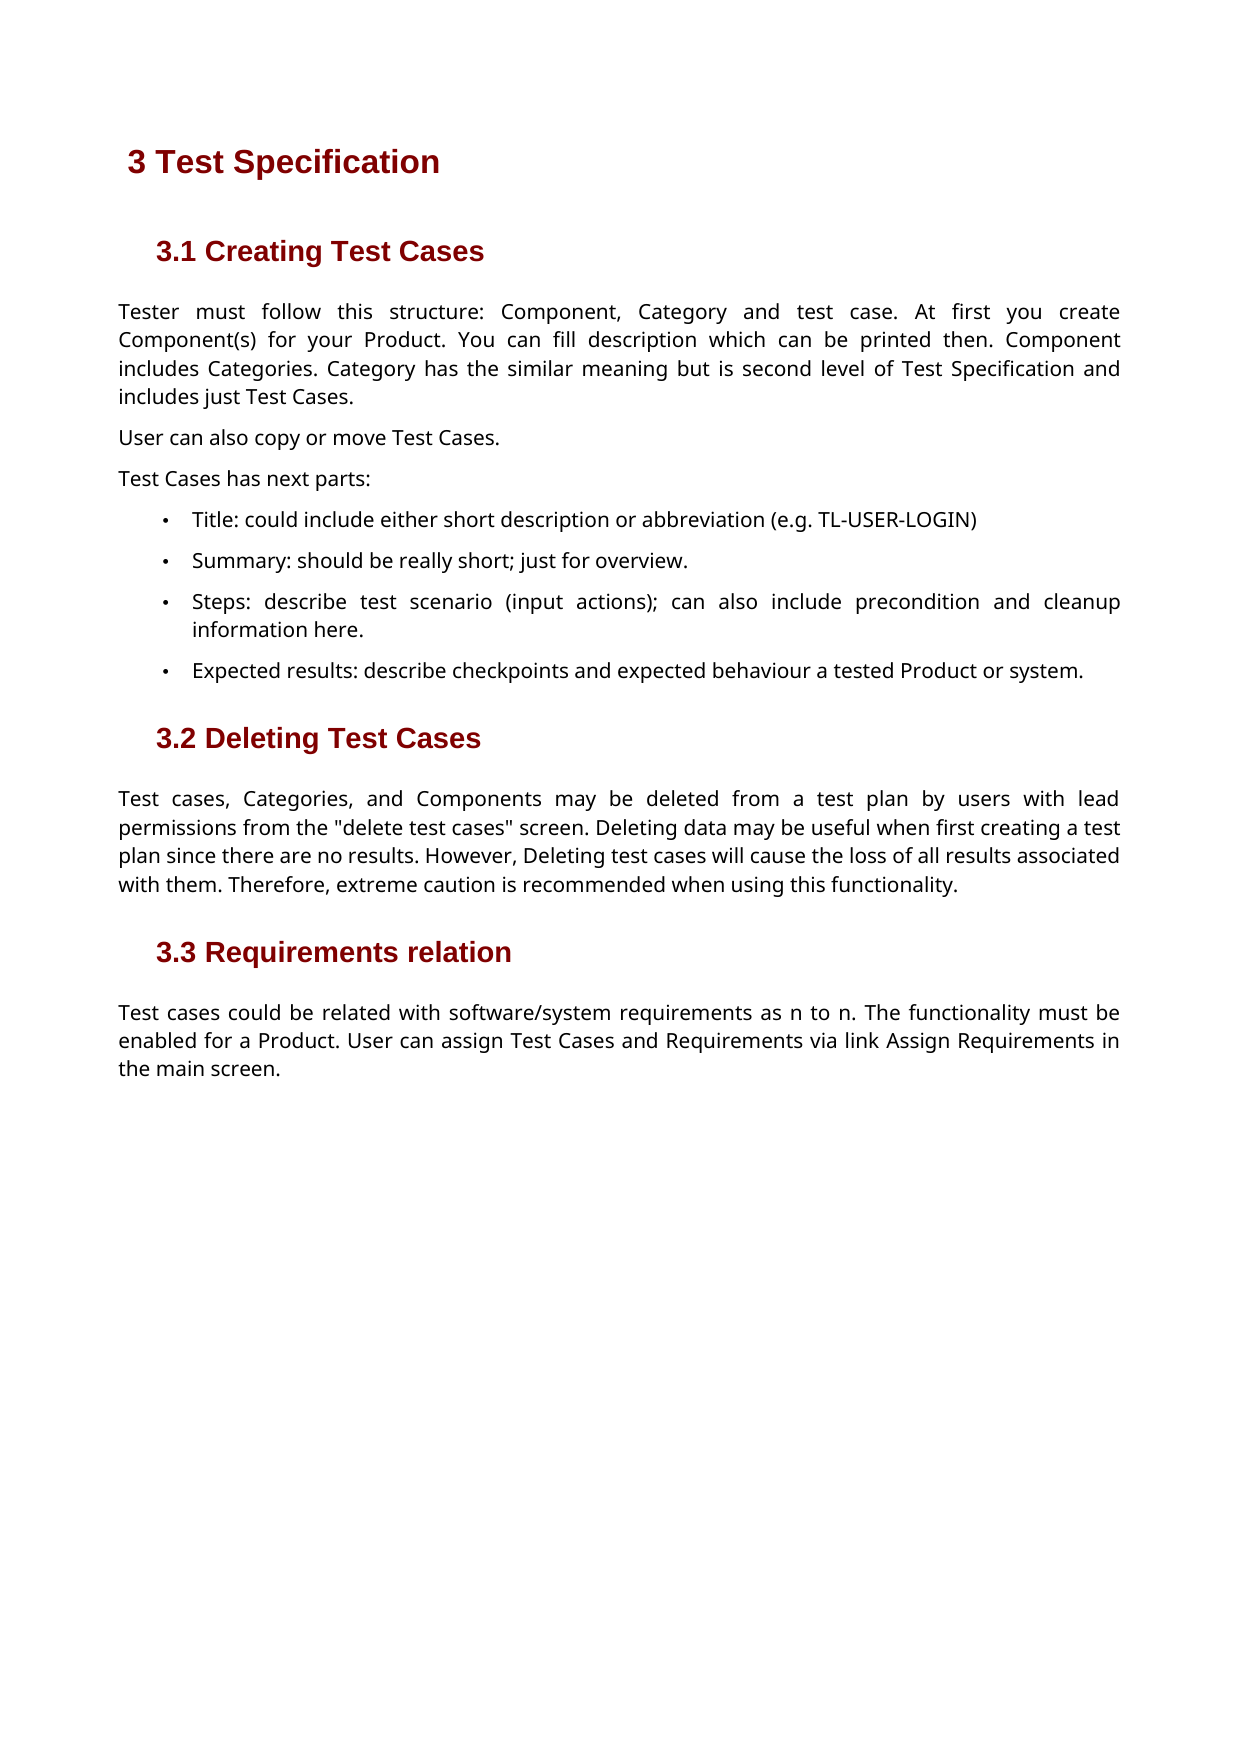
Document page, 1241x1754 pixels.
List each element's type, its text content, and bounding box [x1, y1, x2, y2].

text User can also copy or move Test Cases. [118, 423, 1122, 452]
list Expected results: describe checkpoints and expected behaviour a tested Product or system. [162, 656, 1122, 685]
list Summary: should be really short; just for overview. [162, 546, 1122, 574]
subtitle Requirements relation [148, 936, 1122, 968]
list Title: could include either short description or abbreviation (e.g. TL-USER-LOGIN) [162, 505, 1122, 533]
subtitle Test Specification [118, 143, 1122, 180]
text Tester must follow this structure: Component, Category and test case. At first you create Component(s) for your Product. You can fill description which can be printed then. Component includes Categories. Category has the similar meaning but is second level of Test Specification and includes just Test Cases. [118, 297, 1122, 411]
text Test Cases has next parts: [118, 464, 1122, 493]
text Test cases, Categories, and Components may be deleted from a test plan by users with lead permissions from the "delete test cases" screen. Deleting data may be useful when first creating a test plan since there are no results. However, Deleting test cases will cause the loss of all results associated with them. Therefore, extreme caution is recommended when using this functionality. [118, 784, 1122, 898]
list Steps: describe test scenario (input actions); can also include precondition and cleanup information here. [162, 587, 1122, 644]
subtitle Creating Test Cases [148, 235, 1122, 267]
subtitle Deleting Test Cases [148, 722, 1122, 755]
text Test cases could be related with software/system requirements as n to n. The functionality must be enabled for a Product. User can assign Test Cases and Requirements via link Assign Requirements in the main screen. [118, 998, 1122, 1083]
